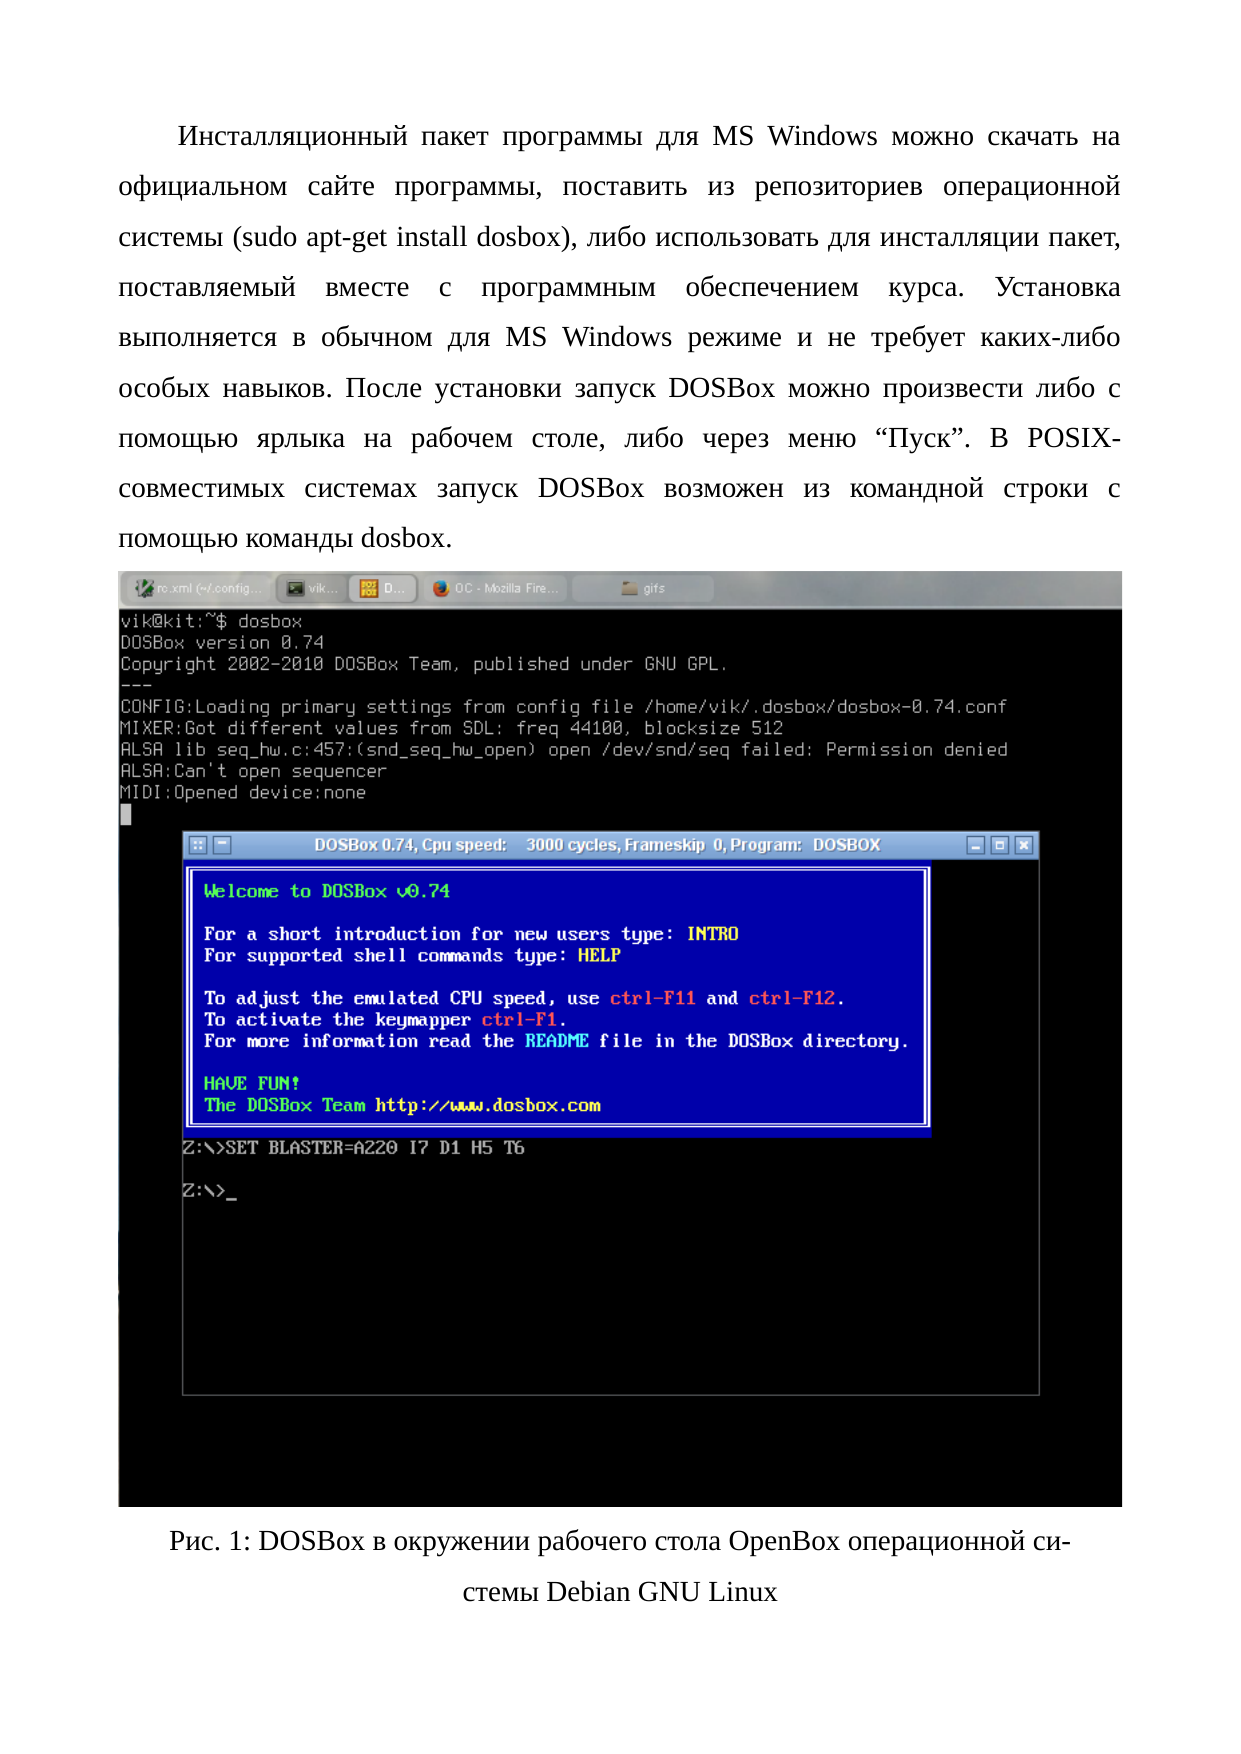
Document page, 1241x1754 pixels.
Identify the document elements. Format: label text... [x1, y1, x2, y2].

picture [118, 571, 1123, 1507]
text Рис. 1: DOSBox в окружении рабочего стола OpenBox операционной си- [118, 1507, 1122, 1557]
text Инсталляционный пакет программы для MS Windows можно скачать на официальном сайте программы, поставить из репозиториев операционной системы (sudo apt-get install dosbox), либо использовать для инсталляции пакет, поставляемый вместе с программным обеспечением курса. Установка выполняется в обычном для MS Windows режиме и не требует каких-либо особых навыков. После установки запуск DOSBox можно произвести либо с помощью ярлыка на рабочем столе, либо через меню “Пуск”. В POSIX-совместимых системах запуск DOSBox возможен из командной строки с помощью команды dosbox. [118, 118, 1122, 554]
text стемы Debian GNU Linux [118, 1574, 1122, 1607]
